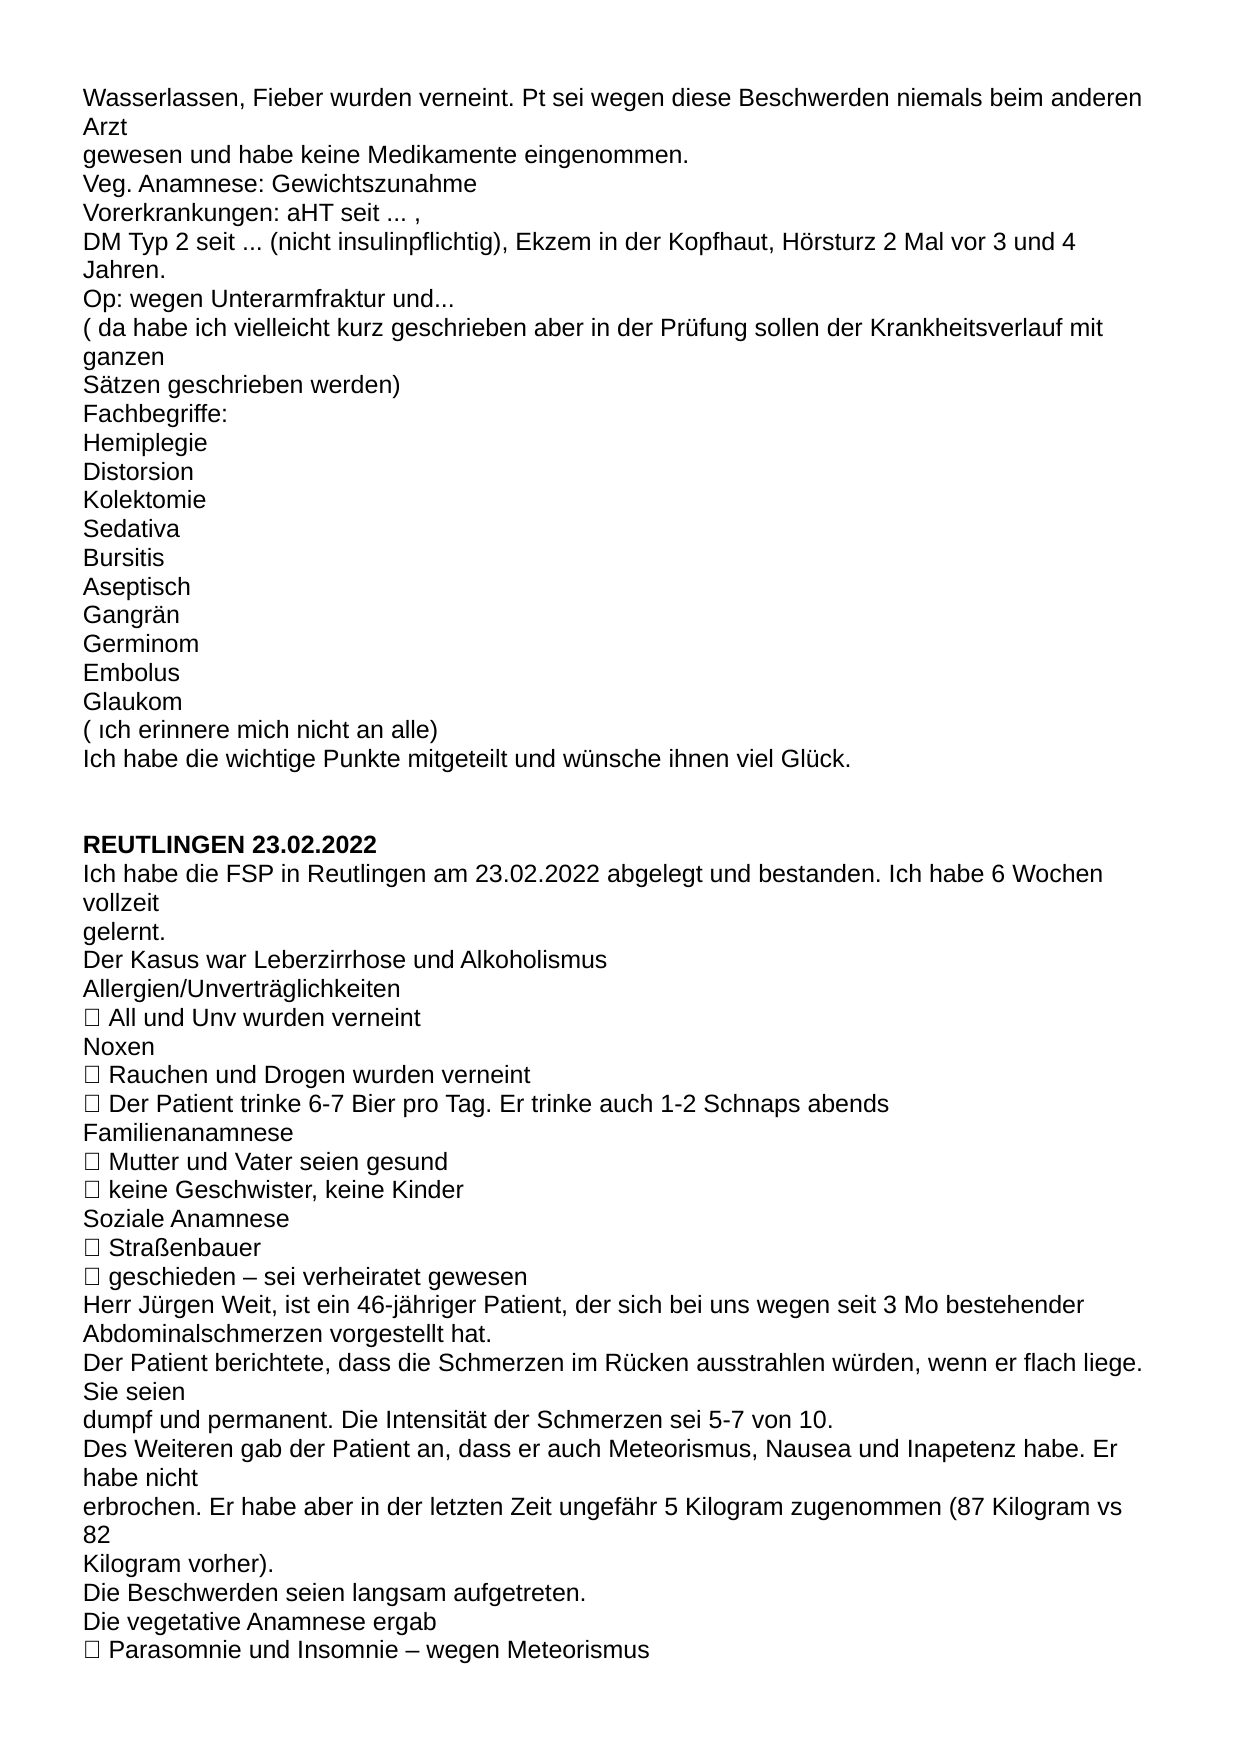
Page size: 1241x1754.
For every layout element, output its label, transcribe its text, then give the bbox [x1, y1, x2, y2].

text Op: wegen Unterarmfraktur und... [83, 284, 1157, 313]
text Vorerkrankungen: aHT seit ... , [83, 198, 1157, 226]
text Fachbegriffe: [83, 399, 1157, 428]
text Abdominalschmerzen vorgestellt hat. [83, 1319, 1157, 1348]
text Aseptisch [83, 571, 1157, 600]
text Veg. Anamnese: Gewichtszunahme [83, 169, 1157, 198]
text ( ıch erinnere mich nicht an alle) [83, 715, 1157, 744]
text Ich habe die FSP in Reutlingen am 23.02.2022 abgelegt und bestanden. Ich habe 6 Wochen vollzeit [83, 859, 1157, 916]
text dumpf und permanent. Die Intensität der Schmerzen sei 5-7 von 10. [83, 1405, 1157, 1434]
text Wasserlassen, Fieber wurden verneint. Pt sei wegen diese Beschwerden niemals beim anderen Arzt [83, 83, 1157, 140]
text  geschieden – sei verheiratet gewesen [83, 1261, 1157, 1290]
text Der Patient berichtete, dass die Schmerzen im Rücken ausstrahlen würden, wenn er flach liege. Sie seien [83, 1348, 1157, 1405]
text Sedativa [83, 514, 1157, 543]
text Ich habe die wichtige Punkte mitgeteilt und wünsche ihnen viel Glück. [83, 744, 1157, 773]
text Kolektomie [83, 485, 1157, 514]
text  Parasomnie und Insomnie – wegen Meteorismus [83, 1635, 1157, 1664]
text Distorsion [83, 456, 1157, 485]
text  keine Geschwister, keine Kinder [83, 1175, 1157, 1204]
text Kilogram vorher). [83, 1549, 1157, 1578]
text ( da habe ich vielleicht kurz geschrieben aber in der Prüfung sollen der Krankheitsverlauf mit ganzen [83, 313, 1157, 370]
text DM Typ 2 seit ... (nicht insulinpflichtig), Ekzem in der Kopfhaut, Hörsturz 2 Mal vor 3 und 4 Jahren. [83, 226, 1157, 284]
text REUTLINGEN 23.02.2022 [83, 830, 1157, 859]
text  Rauchen und Drogen wurden verneint [83, 1060, 1157, 1089]
text Embolus [83, 658, 1157, 686]
text Der Kasus war Leberzirrhose und Alkoholismus [83, 945, 1157, 974]
text Gangrän [83, 600, 1157, 629]
text Noxen [83, 1031, 1157, 1060]
text gewesen und habe keine Medikamente eingenommen. [83, 140, 1157, 169]
text  All und Unv wurden verneint [83, 1003, 1157, 1031]
text Die Beschwerden seien langsam aufgetreten. [83, 1578, 1157, 1606]
text  Der Patient trinke 6-7 Bier pro Tag. Er trinke auch 1-2 Schnaps abends [83, 1089, 1157, 1118]
text Hemiplegie [83, 428, 1157, 456]
text Allergien/Unverträglichkeiten [83, 974, 1157, 1003]
text Sätzen geschrieben werden) [83, 370, 1157, 399]
text Familienanamnese [83, 1118, 1157, 1146]
text  Straßenbauer [83, 1233, 1157, 1261]
text Die vegetative Anamnese ergab [83, 1606, 1157, 1635]
text Des Weiteren gab der Patient an, dass er auch Meteorismus, Nausea und Inapetenz habe. Er habe nicht [83, 1434, 1157, 1491]
text Soziale Anamnese [83, 1204, 1157, 1233]
text gelernt. [83, 916, 1157, 945]
text Glaukom [83, 686, 1157, 715]
text erbrochen. Er habe aber in der letzten Zeit ungefähr 5 Kilogram zugenommen (87 Kilogram vs 82 [83, 1491, 1157, 1549]
text  Mutter und Vater seien gesund [83, 1146, 1157, 1175]
text Herr Jürgen Weit, ist ein 46-jähriger Patient, der sich bei uns wegen seit 3 Mo bestehender [83, 1290, 1157, 1319]
text Bursitis [83, 543, 1157, 571]
text Germinom [83, 629, 1157, 658]
